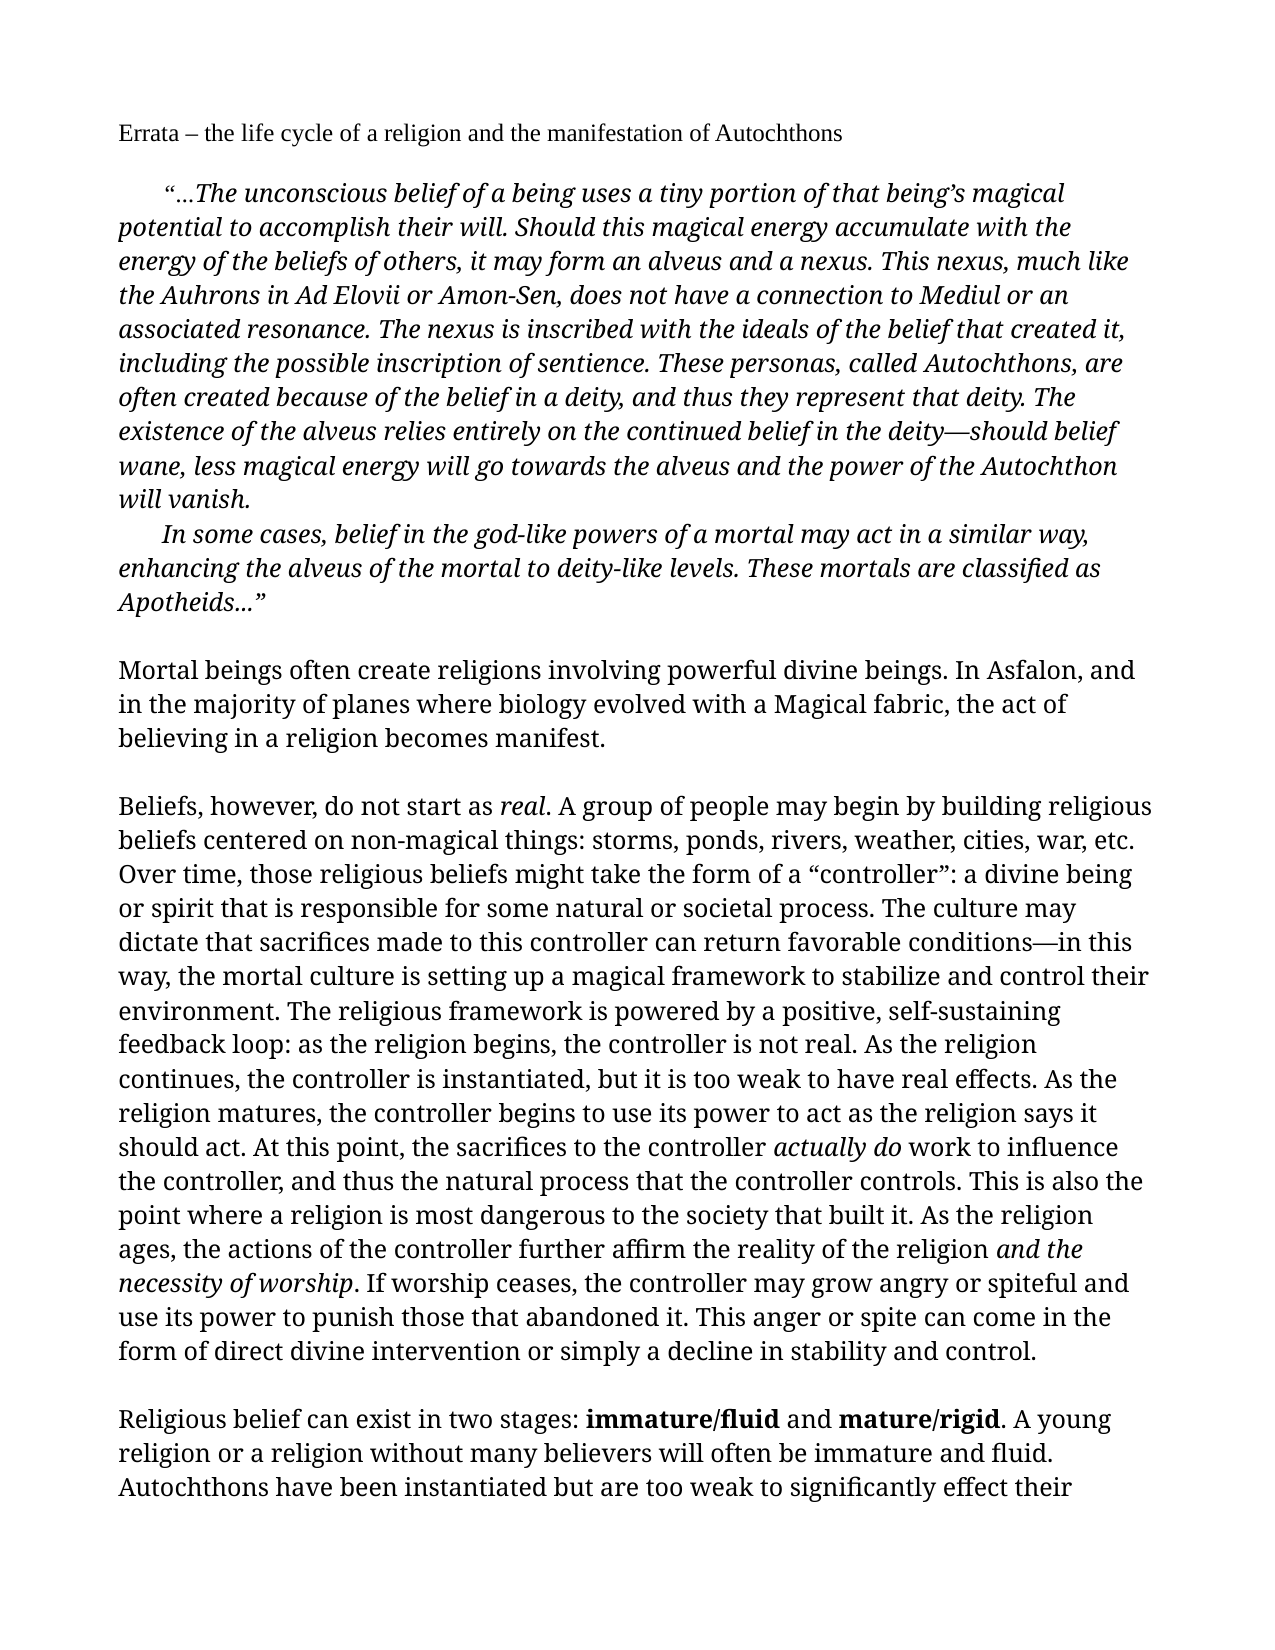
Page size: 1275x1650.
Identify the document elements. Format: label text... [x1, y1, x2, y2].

text Religious belief can exist in two stages: immature/fluid and mature/rigid. A young religion or a religion without many believers will often be immature and fluid. Autochthons have been instantiated but are too weak to significantly effect their [118, 1402, 1157, 1504]
text In some cases, belief in the god-like powers of a mortal may act in a similar way, enhancing the alveus of the mortal to deity-like levels. These mortals are classified as Apotheids...” [118, 516, 1157, 618]
text Errata – the life cycle of a religion and the manifestation of Autochthons [118, 118, 1157, 147]
text Mortal beings often create religions involving powerful divine beings. In Asfalon, and in the majority of planes where biology evolved with a Magical fabric, the act of believing in a religion becomes manifest. [118, 652, 1157, 755]
text “...The unconscious belief of a being uses a tiny portion of that being’s magical potential to accomplish their will. Should this magical energy accumulate with the energy of the beliefs of others, it may form an alveus and a nexus. This nexus, much like the Auhrons in Ad Elovii or Amon-Sen, does not have a connection to Mediul or an associated resonance. The nexus is inscribed with the ideals of the belief that created it, including the possible inscription of sentience. These personas, called Autochthons, are often created because of the belief in a deity, and thus they represent that deity. The existence of the alveus relies entirely on the continued belief in the deity—should belief wane, less magical energy will go towards the alveus and the power of the Autochthon will vanish. [118, 176, 1157, 516]
text Beliefs, however, do not start as real. A group of people may begin by building religious beliefs centered on non-magical things: storms, ponds, rivers, weather, cities, war, etc. Over time, those religious beliefs might take the form of a “controller”: a divine being or spirit that is responsible for some natural or societal process. The culture may dictate that sacrifices made to this controller can return favorable conditions—in this way, the mortal culture is setting up a magical framework to stabilize and control their environment. The religious framework is powered by a positive, self-sustaining feedback loop: as the religion begins, the controller is not real. As the religion continues, the controller is instantiated, but it is too weak to have real effects. As the religion matures, the controller begins to use its power to act as the religion says it should act. At this point, the sacrifices to the controller actually do work to influence the controller, and thus the natural process that the controller controls. This is also the point where a religion is most dangerous to the society that built it. As the religion ages, the actions of the controller further affirm the reality of the religion and the necessity of worship. If worship ceases, the controller may grow angry or spiteful and use its power to punish those that abandoned it. This anger or spite can come in the form of direct divine intervention or simply a decline in stability and control. [118, 789, 1157, 1368]
